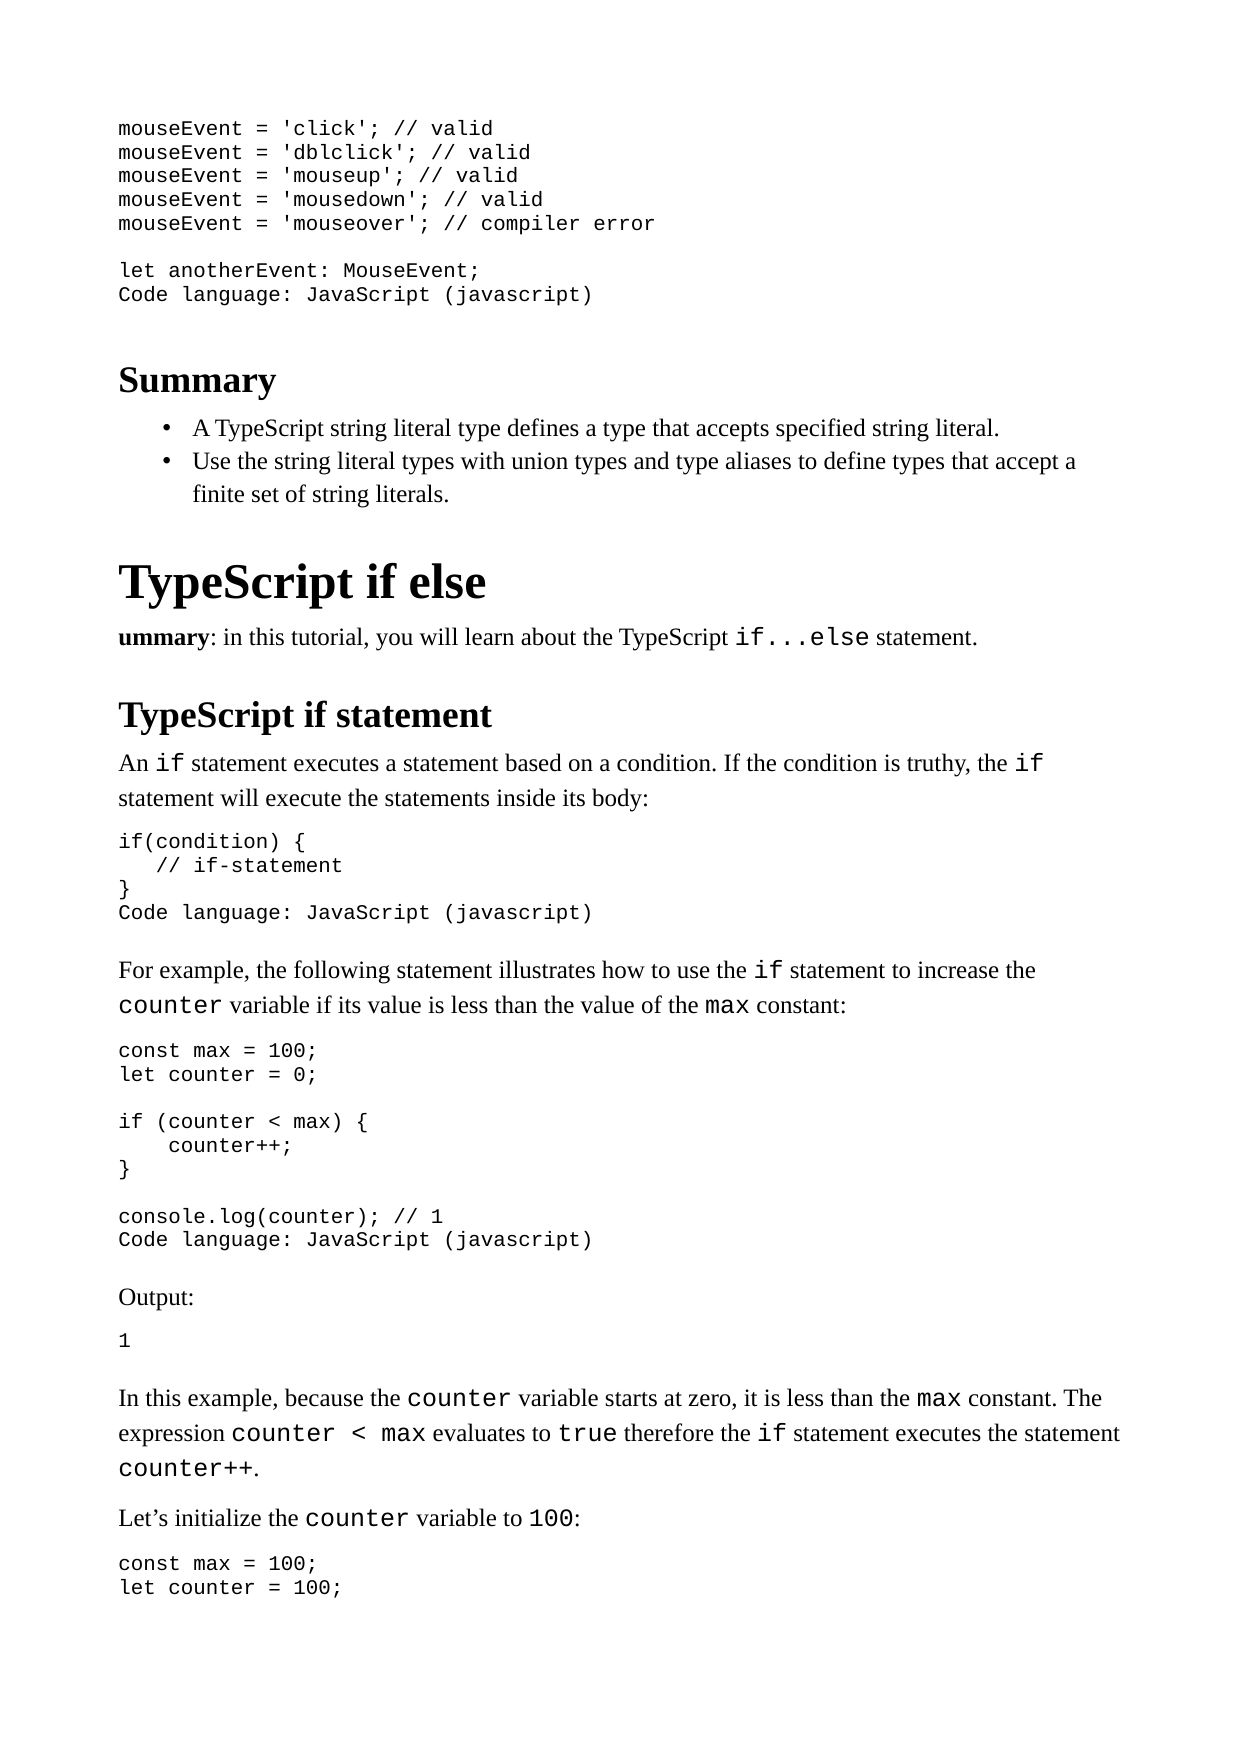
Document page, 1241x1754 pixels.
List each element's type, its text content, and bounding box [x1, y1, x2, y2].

text let anotherEvent: MouseEvent; [118, 260, 1122, 284]
text const max = 100; [118, 1553, 1122, 1577]
text counter++; [118, 1135, 1122, 1158]
text let counter = 100; [118, 1577, 1122, 1601]
text Code language: JavaScript (javascript) [118, 1229, 1122, 1253]
list Use the string literal types with union types and type aliases to define types that accept a finite set of string literals. [162, 446, 1122, 508]
text 1 [118, 1330, 1122, 1354]
text Let’s initialize the counter variable to 100: [118, 1503, 1122, 1534]
text } [118, 1158, 1122, 1182]
text Output: [118, 1282, 1122, 1311]
text ummary: in this tutorial, you will learn about the TypeScript if...else statement. [118, 622, 1122, 653]
text For example, the following statement illustrates how to use the if statement to increase the counter variable if its value is less than the value of the max constant: [118, 955, 1122, 1021]
text console.log(counter); // 1 [118, 1206, 1122, 1229]
text mouseEvent = 'mouseup'; // valid [118, 165, 1122, 189]
subtitle TypeScript if else [118, 552, 1122, 609]
text const max = 100; [118, 1040, 1122, 1064]
text if (counter < max) { [118, 1111, 1122, 1135]
text mouseEvent = 'click'; // valid [118, 118, 1122, 142]
text mouseEvent = 'mouseover'; // compiler error [118, 213, 1122, 236]
text // if-statement [118, 855, 1122, 878]
text In this example, because the counter variable starts at zero, it is less than the max constant. The expression counter < max evaluates to true therefore the if statement executes the statement counter++. [118, 1383, 1122, 1484]
text if(condition) { [118, 831, 1122, 855]
text let counter = 0; [118, 1064, 1122, 1087]
text Code language: JavaScript (javascript) [118, 284, 1122, 307]
text An if statement executes a statement based on a condition. If the condition is truthy, the if statement will execute the statements inside its body: [118, 748, 1122, 812]
text mouseEvent = 'mousedown'; // valid [118, 189, 1122, 213]
text Code language: JavaScript (javascript) [118, 902, 1122, 926]
list A TypeScript string literal type defines a type that accepts specified string literal. [162, 413, 1122, 442]
text } [118, 878, 1122, 902]
text mouseEvent = 'dblclick'; // valid [118, 142, 1122, 165]
subtitle TypeScript if statement [118, 693, 1122, 736]
subtitle Summary [118, 358, 1122, 401]
